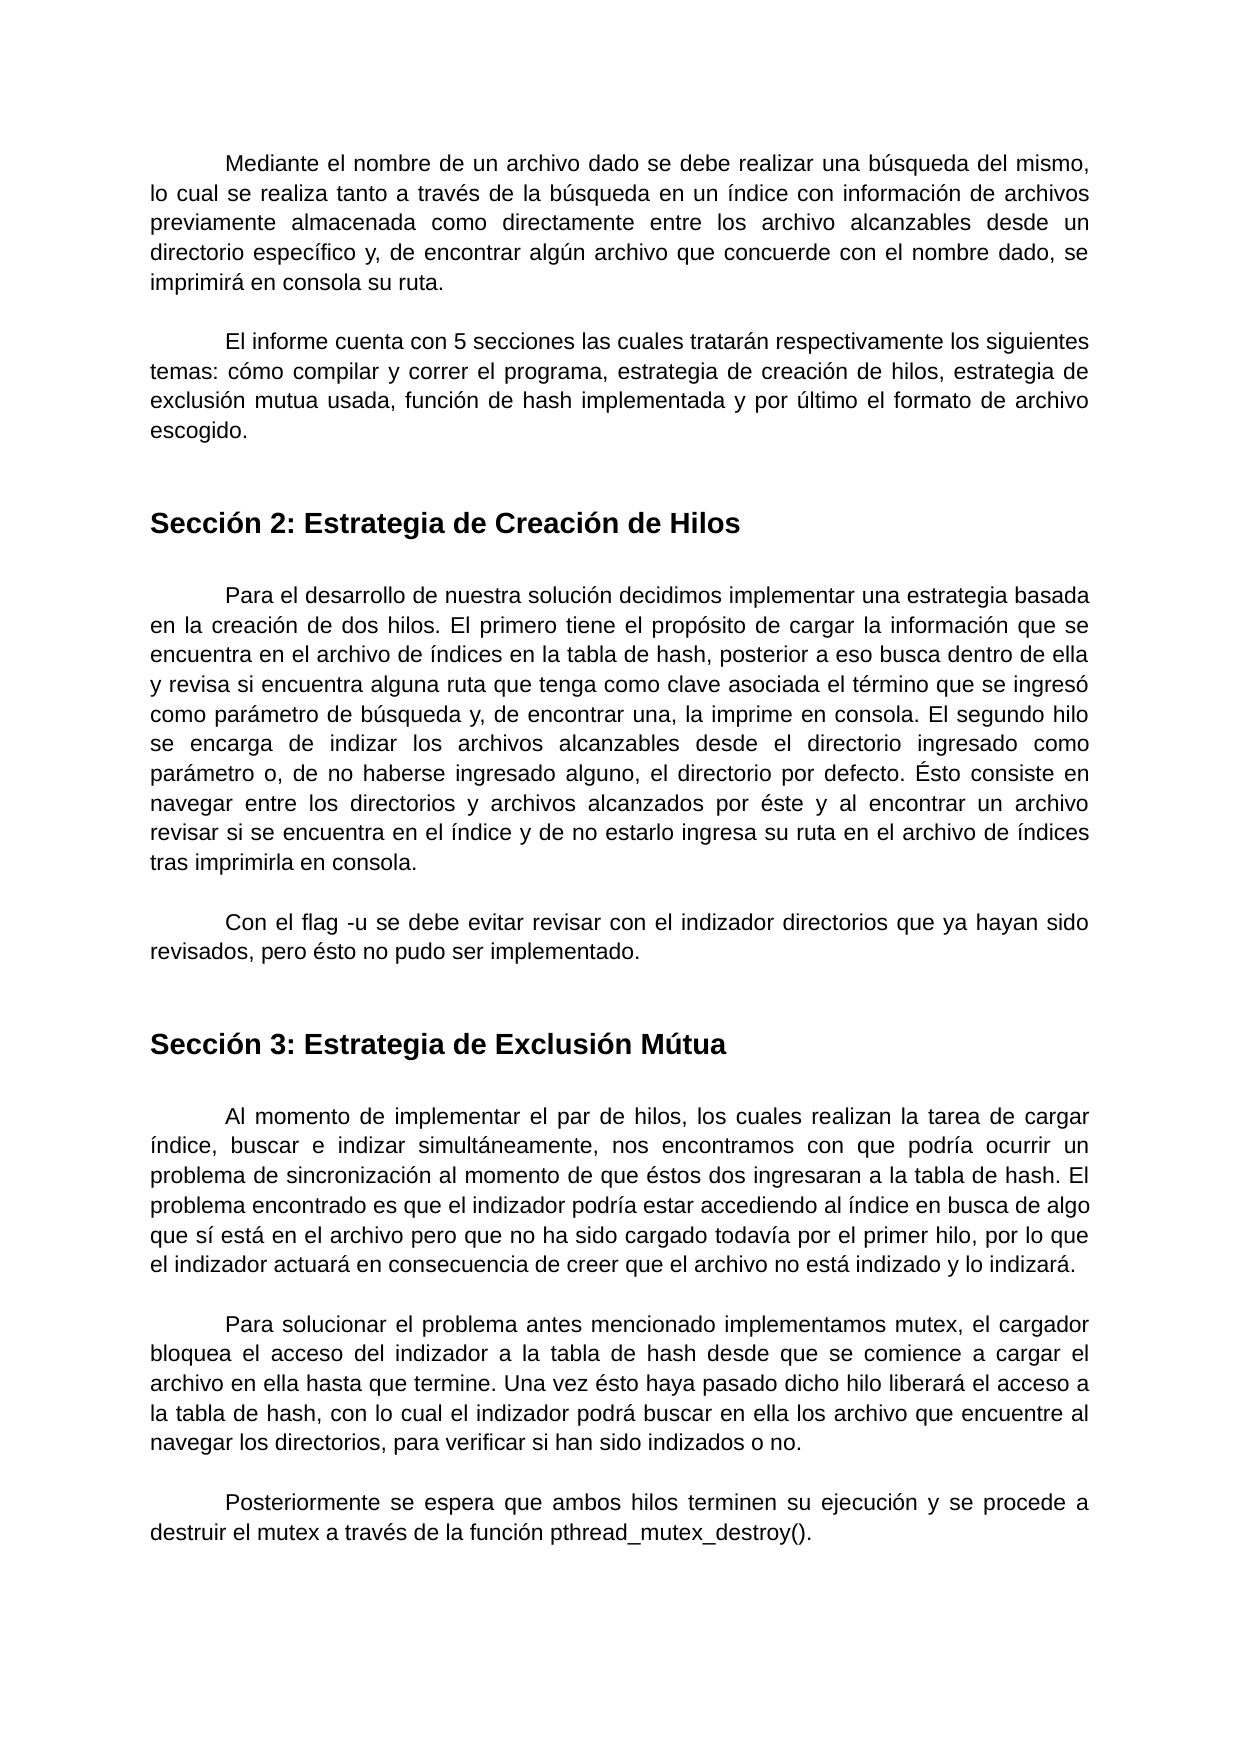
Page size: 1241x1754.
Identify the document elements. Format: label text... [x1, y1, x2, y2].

text Al momento de implementar el par de hilos, los cuales realizan la tarea de cargar índice, buscar e indizar simultáneamente, nos encontramos con que podría ocurrir un problema de sincronización al momento de que éstos dos ingresaran a la tabla de hash. El problema encontrado es que el indizador podría estar accediendo al índice en busca de algo que sí está en el archivo pero que no ha sido cargado todavía por el primer hilo, por lo que el indizador actuará en consecuencia de creer que el archivo no está indizado y lo indizará. [150, 1103, 1090, 1278]
text El informe cuenta con 5 secciones las cuales tratarán respectivamente los siguientes temas: cómo compilar y correr el programa, estrategia de creación de hilos, estrategia de exclusión mutua usada, función de hash implementada y por último el formato de archivo escogido. [150, 328, 1090, 443]
text Posteriormente se espera que ambos hilos terminen su ejecución y se procede a destruir el mutex a través de la función pthread_mutex_destroy(). [150, 1489, 1090, 1545]
text Con el flag -u se debe evitar revisar con el indizador directorios que ya hayan sido revisados, pero ésto no pudo ser implementado. [150, 908, 1090, 964]
text Sección 3: Estrategia de Exclusión Mútua [150, 1027, 1090, 1061]
text Sección 2: Estrategia de Creación de Hilos [150, 506, 1090, 540]
text Mediante el nombre de un archivo dado se debe realizar una búsqueda del mismo, lo cual se realiza tanto a través de la búsqueda en un índice con información de archivos previamente almacenada como directamente entre los archivo alcanzables desde un directorio específico y, de encontrar algún archivo que concuerde con el nombre dado, se imprimirá en consola su ruta. [150, 150, 1090, 295]
text Para solucionar el problema antes mencionado implementamos mutex, el cargador bloquea el acceso del indizador a la tabla de hash desde que se comience a cargar el archivo en ella hasta que termine. Una vez ésto haya pasado dicho hilo liberará el acceso a la tabla de hash, con lo cual el indizador podrá buscar en ella los archivo que encuentre al navegar los directorios, para verificar si han sido indizados o no. [150, 1311, 1090, 1456]
text Para el desarrollo de nuestra solución decidimos implementar una estrategia basada en la creación de dos hilos. El primero tiene el propósito de cargar la información que se encuentra en el archivo de índices en la tabla de hash, posterior a eso busca dentro de ella y revisa si encuentra alguna ruta que tenga como clave asociada el término que se ingresó como parámetro de búsqueda y, de encontrar una, la imprime en consola. El segundo hilo se encarga de indizar los archivos alcanzables desde el directorio ingresado como parámetro o, de no haberse ingresado alguno, el directorio por defecto. Ésto consiste en navegar entre los directorios y archivos alcanzados por éste y al encontrar un archivo revisar si se encuentra en el índice y de no estarlo ingresa su ruta en el archivo de índices tras imprimirla en consola. [150, 582, 1090, 875]
